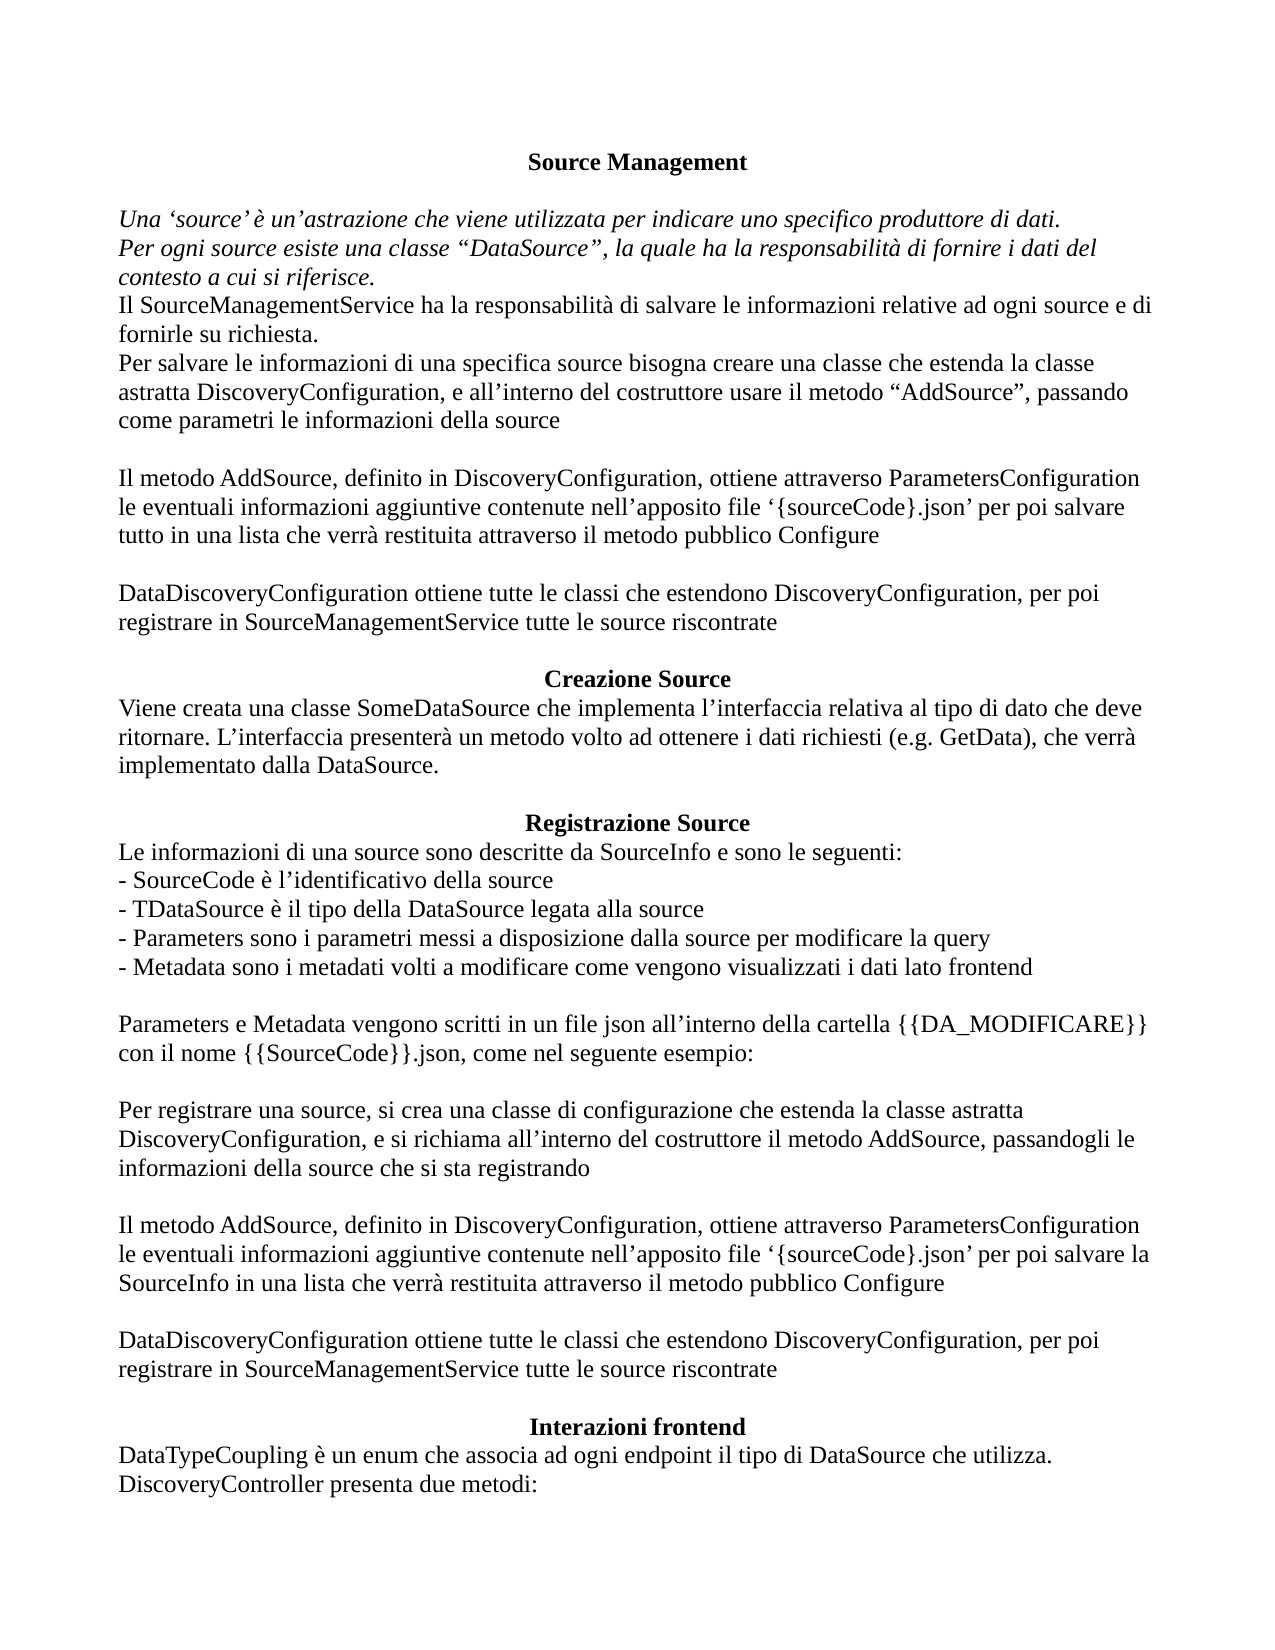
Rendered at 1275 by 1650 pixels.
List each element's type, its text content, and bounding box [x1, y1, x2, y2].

text DataDiscoveryConfiguration ottiene tutte le classi che estendono DiscoveryConfiguration, per poi registrare in SourceManagementService tutte le source riscontrate [118, 1326, 1157, 1383]
text Il metodo AddSource, definito in DiscoveryConfiguration, ottiene attraverso ParametersConfiguration le eventuali informazioni aggiuntive contenute nell’apposito file ‘{sourceCode}.json’ per poi salvare tutto in una lista che verrà restituita attraverso il metodo pubblico Configure [118, 463, 1157, 549]
text Parameters e Metadata vengono scritti in un file json all’interno della cartella {{DA_MODIFICARE}} con il nome {{SourceCode}}.json, come nel seguente esempio: [118, 1009, 1157, 1067]
text Il SourceManagementService ha la responsabilità di salvare le informazioni relative ad ogni source e di fornirle su richiesta. [118, 291, 1157, 348]
text Le informazioni di una source sono descritte da SourceInfo e sono le seguenti: [118, 837, 1157, 866]
text DiscoveryController presenta due metodi: [118, 1469, 1157, 1498]
text DataDiscoveryConfiguration ottiene tutte le classi che estendono DiscoveryConfiguration, per poi registrare in SourceManagementService tutte le source riscontrate [118, 578, 1157, 636]
text Interazioni frontend [118, 1412, 1157, 1441]
text - TDataSource è il tipo della DataSource legata alla source [118, 894, 1157, 923]
text Una ‘source’ è un’astrazione che viene utilizzata per indicare uno specifico produttore di dati. [118, 204, 1157, 233]
text Source Management [118, 147, 1157, 176]
text Per registrare una source, si crea una classe di configurazione che estenda la classe astratta DiscoveryConfiguration, e si richiama all’interno del costruttore il metodo AddSource, passandogli le informazioni della source che si sta registrando [118, 1096, 1157, 1182]
text Per salvare le informazioni di una specifica source bisogna creare una classe che estenda la classe astratta DiscoveryConfiguration, e all’interno del costruttore usare il metodo “AddSource”, passando come parametri le informazioni della source [118, 348, 1157, 434]
text Il metodo AddSource, definito in DiscoveryConfiguration, ottiene attraverso ParametersConfiguration le eventuali informazioni aggiuntive contenute nell’apposito file ‘{sourceCode}.json’ per poi salvare la SourceInfo in una lista che verrà restituita attraverso il metodo pubblico Configure [118, 1211, 1157, 1297]
text Viene creata una classe SomeDataSource che implementa l’interfaccia relativa al tipo di dato che deve ritornare. L’interfaccia presenterà un metodo volto ad ottenere i dati richiesti (e.g. GetData), che verrà implementato dalla DataSource. [118, 693, 1157, 779]
text Creazione Source [118, 664, 1157, 693]
text - SourceCode è l’identificativo della source [118, 866, 1157, 894]
text DataTypeCoupling è un enum che associa ad ogni endpoint il tipo di DataSource che utilizza. [118, 1441, 1157, 1469]
text - Metadata sono i metadati volti a modificare come vengono visualizzati i dati lato frontend [118, 952, 1157, 981]
text - Parameters sono i parametri messi a disposizione dalla source per modificare la query [118, 923, 1157, 952]
text Registrazione Source [118, 808, 1157, 837]
text Per ogni source esiste una classe “DataSource”, la quale ha la responsabilità di fornire i dati del contesto a cui si riferisce. [118, 233, 1157, 291]
